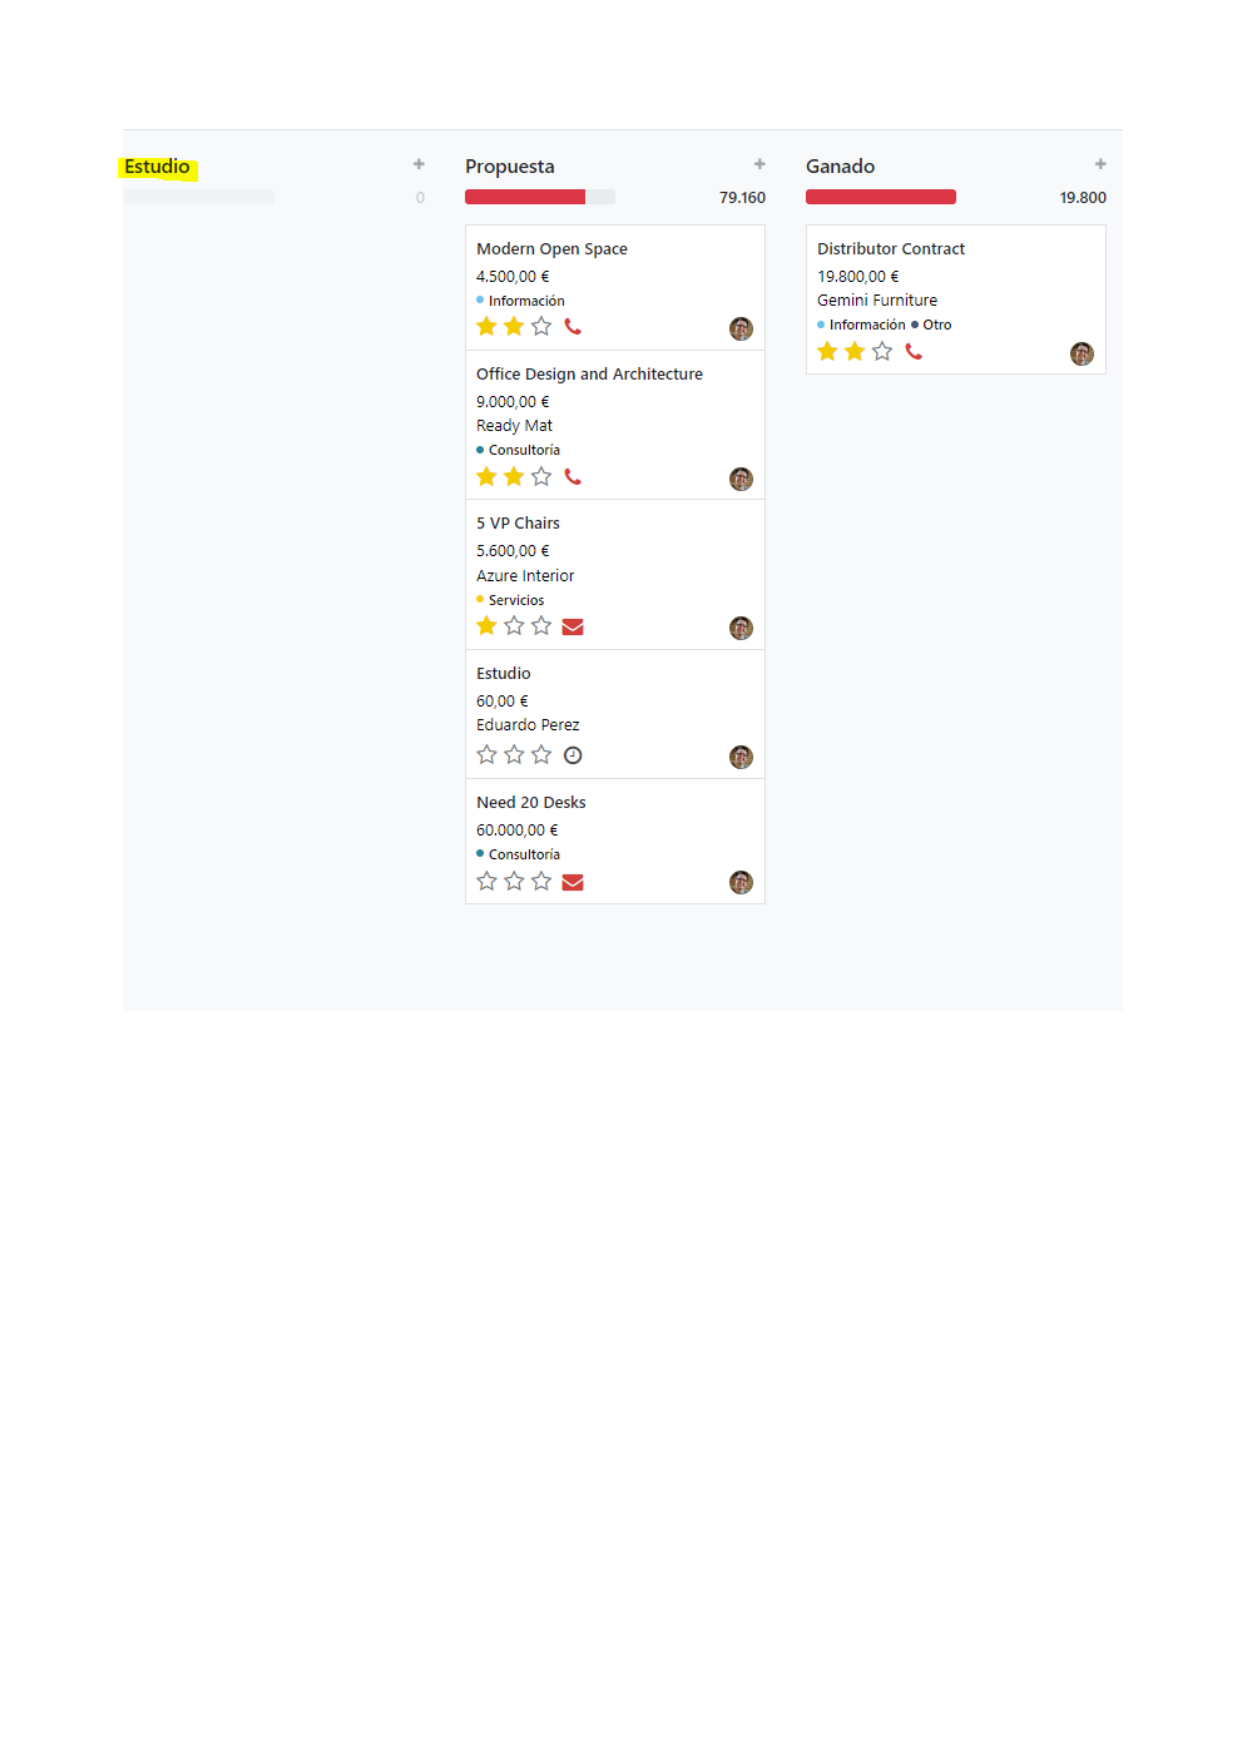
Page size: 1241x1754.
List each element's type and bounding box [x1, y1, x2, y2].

picture [118, 118, 1123, 1011]
